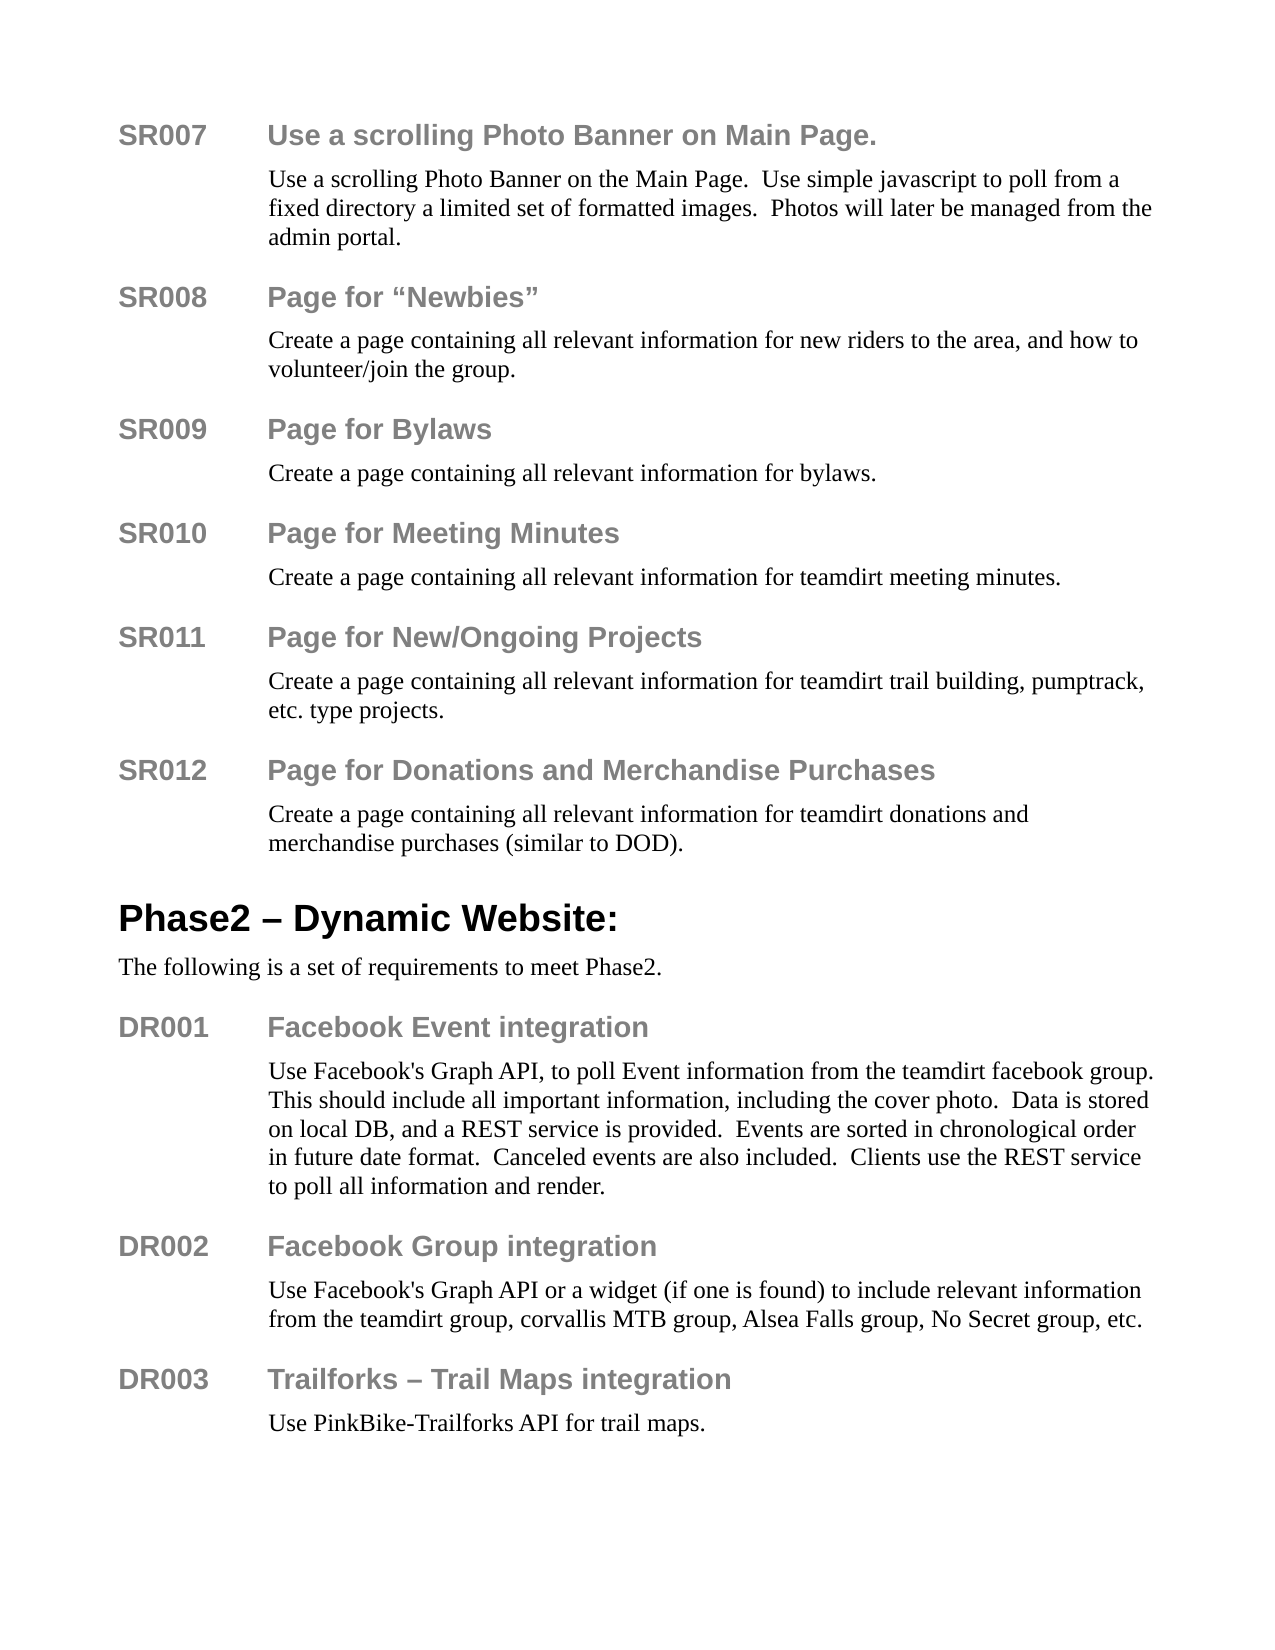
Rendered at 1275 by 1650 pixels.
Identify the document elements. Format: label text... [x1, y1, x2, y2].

text The following is a set of requirements to meet Phase2. [118, 952, 1157, 981]
text Create a page containing all relevant information for bylaws. [118, 458, 1157, 487]
subtitle DR001 Facebook Event integration [118, 1010, 1157, 1044]
text Use PinkBike-Trailforks API for trail maps. [118, 1408, 1157, 1437]
subtitle Phase2 – Dynamic Website: [118, 896, 1157, 940]
text Create a page containing all relevant information for teamdirt trail building, pumptrack, etc. type projects. [118, 666, 1157, 724]
subtitle SR012 Page for Donations and Merchandise Purchases [118, 753, 1157, 786]
subtitle SR011 Page for New/Ongoing Projects [118, 620, 1157, 654]
text Use Facebook's Graph API or a widget (if one is found) to include relevant information from the teamdirt group, corvallis MTB group, Alsea Falls group, No Secret group, etc. [118, 1275, 1157, 1333]
subtitle SR009 Page for Bylaws [118, 412, 1157, 446]
text Create a page containing all relevant information for teamdirt donations and merchandise purchases (similar to DOD). [118, 799, 1157, 856]
text Create a page containing all relevant information for teamdirt meeting minutes. [118, 562, 1157, 591]
text Use Facebook's Graph API, to poll Event information from the teamdirt facebook group. This should include all important information, including the cover photo. Data is stored on local DB, and a REST service is provided. Events are sorted in chronological order in future date format. Canceled events are also included. Clients use the REST service to poll all information and render. [118, 1056, 1157, 1200]
subtitle DR003 Trailforks – Trail Maps integration [118, 1362, 1157, 1395]
subtitle SR010 Page for Meeting Minutes [118, 516, 1157, 550]
text Use a scrolling Photo Banner on the Main Page. Use simple javascript to poll from a fixed directory a limited set of formatted images. Photos will later be managed from the admin portal. [118, 164, 1157, 250]
subtitle SR008 Page for “Newbies” [118, 279, 1157, 313]
text Create a page containing all relevant information for new riders to the area, and how to volunteer/join the group. [118, 326, 1157, 383]
subtitle DR002 Facebook Group integration [118, 1229, 1157, 1263]
subtitle SR007 Use a scrolling Photo Banner on Main Page. [118, 118, 1157, 152]
